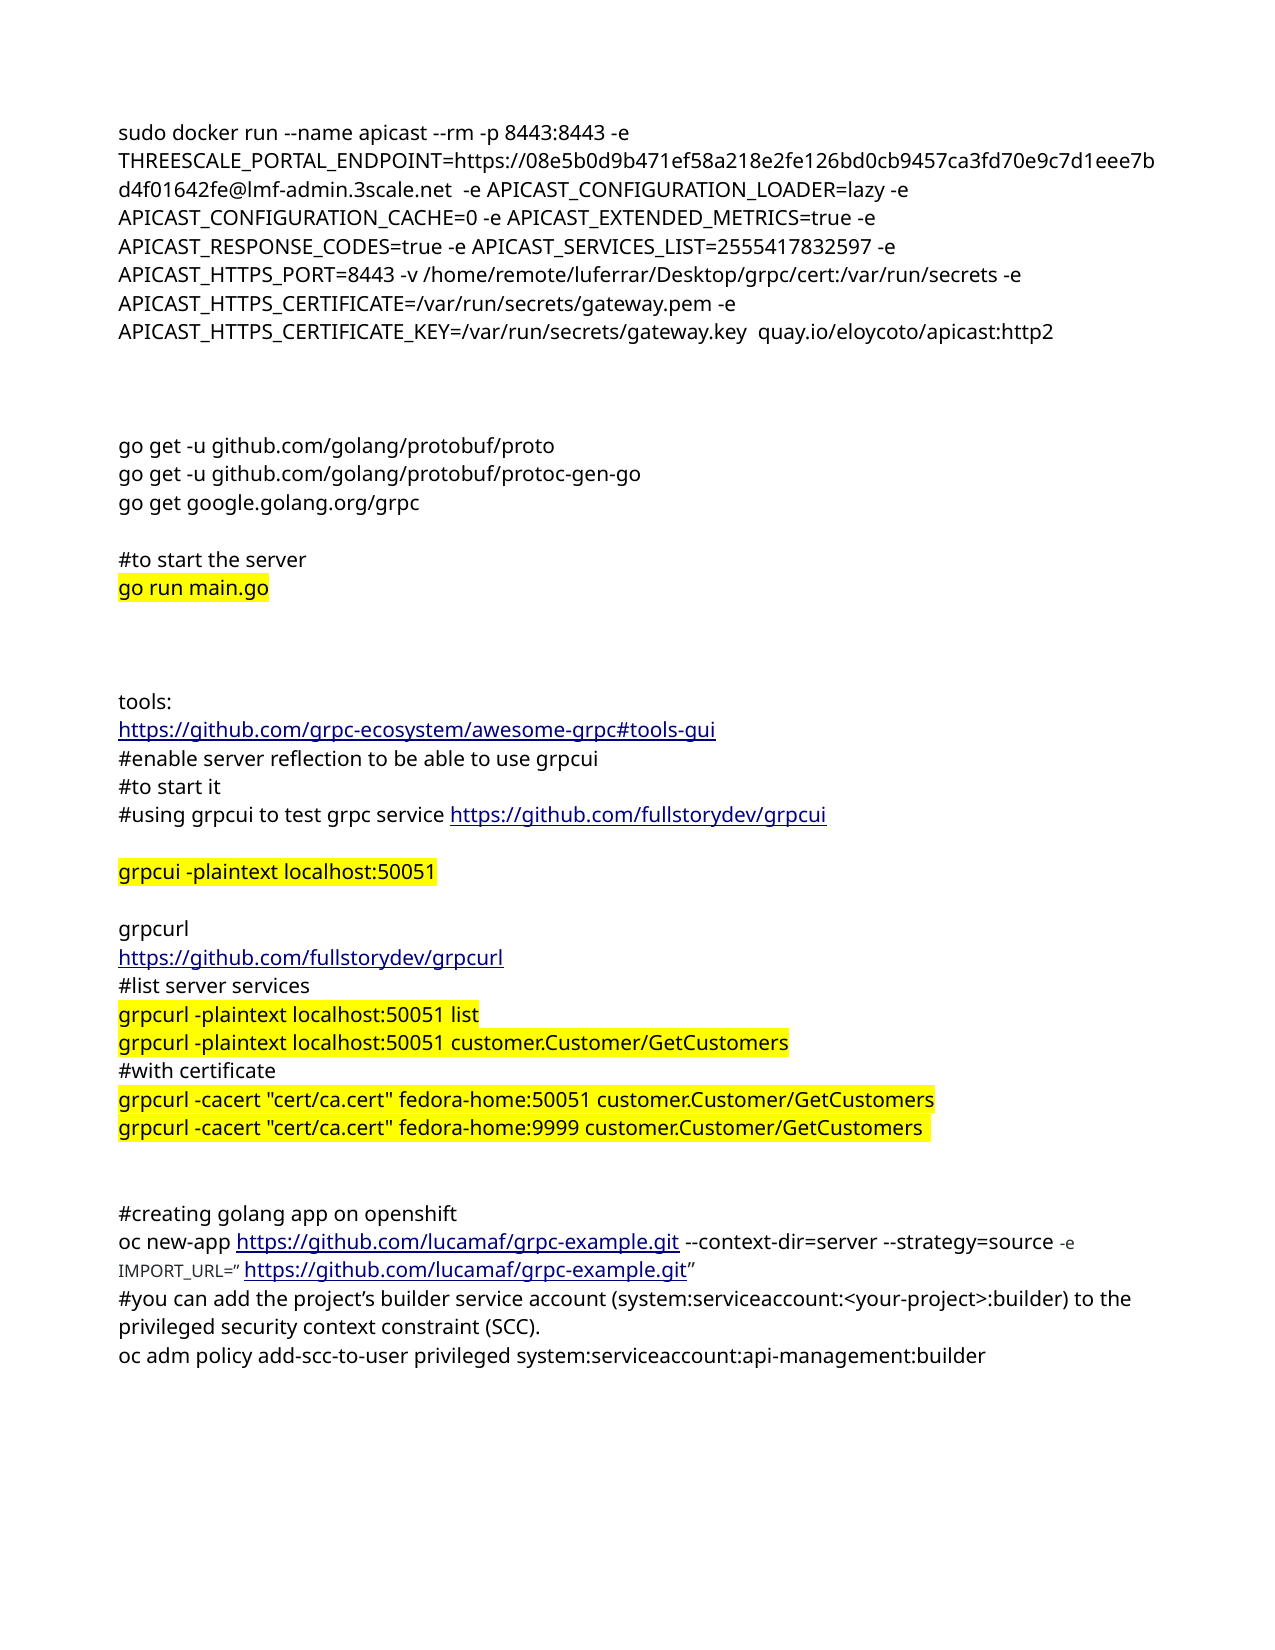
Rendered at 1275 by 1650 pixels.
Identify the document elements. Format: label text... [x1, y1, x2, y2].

text #with certificate [118, 1057, 1157, 1085]
text grpcui -plaintext localhost:50051 [118, 857, 1157, 886]
text sudo docker run --name apicast --rm -p 8443:8443 -e THREESCALE_PORTAL_ENDPOINT=https://08e5b0d9b471ef58a218e2fe126bd0cb9457ca3fd70e9c7d1eee7bd4f01642fe@lmf-admin.3scale.net -e APICAST_CONFIGURATION_LOADER=lazy -e APICAST_CONFIGURATION_CACHE=0 -e APICAST_EXTENDED_METRICS=true -e APICAST_RESPONSE_CODES=true -e APICAST_SERVICES_LIST=2555417832597 -e APICAST_HTTPS_PORT=8443 -v /home/remote/luferrar/Desktop/grpc/cert:/var/run/secrets -e APICAST_HTTPS_CERTIFICATE=/var/run/secrets/gateway.pem -e APICAST_HTTPS_CERTIFICATE_KEY=/var/run/secrets/gateway.key quay.io/eloycoto/apicast:http2 [118, 118, 1157, 346]
text #creating golang app on openshift [118, 1199, 1157, 1227]
text tools: [118, 687, 1157, 715]
text #using grpcui to test grpc service https://github.com/fullstorydev/grpcui [118, 801, 1157, 829]
text oc new-app https://github.com/lucamaf/grpc-example.git --context-dir=server --strategy=source -e IMPORT_URL=” https://github.com/lucamaf/grpc-example.git” [118, 1227, 1157, 1284]
text https://github.com/fullstorydev/grpcurl [118, 943, 1157, 971]
text grpcurl -plaintext localhost:50051 list [118, 1000, 1157, 1028]
text grpcurl -cacert "cert/ca.cert" fedora-home:50051 customer.Customer/GetCustomers [118, 1085, 1157, 1113]
text grpcurl [118, 914, 1157, 943]
text go get -u github.com/golang/protobuf/proto [118, 431, 1157, 459]
text go run main.go [118, 573, 1157, 602]
text go get -u github.com/golang/protobuf/protoc-gen-go [118, 459, 1157, 488]
text #to start the server [118, 545, 1157, 573]
text go get google.golang.org/grpc [118, 488, 1157, 516]
text #list server services [118, 971, 1157, 1000]
text #to start it [118, 772, 1157, 801]
text grpcurl -cacert "cert/ca.cert" fedora-home:9999 customer.Customer/GetCustomers [118, 1113, 1157, 1142]
text oc adm policy add-scc-to-user privileged system:serviceaccount:api-management:builder [118, 1341, 1157, 1369]
text https://github.com/grpc-ecosystem/awesome-grpc#tools-gui [118, 715, 1157, 744]
text #enable server reflection to be able to use grpcui [118, 744, 1157, 772]
text #you can add the project’s builder service account (system:serviceaccount:<your-project>:builder) to the privileged security context constraint (SCC). [118, 1284, 1157, 1341]
text grpcurl -plaintext localhost:50051 customer.Customer/GetCustomers [118, 1028, 1157, 1057]
